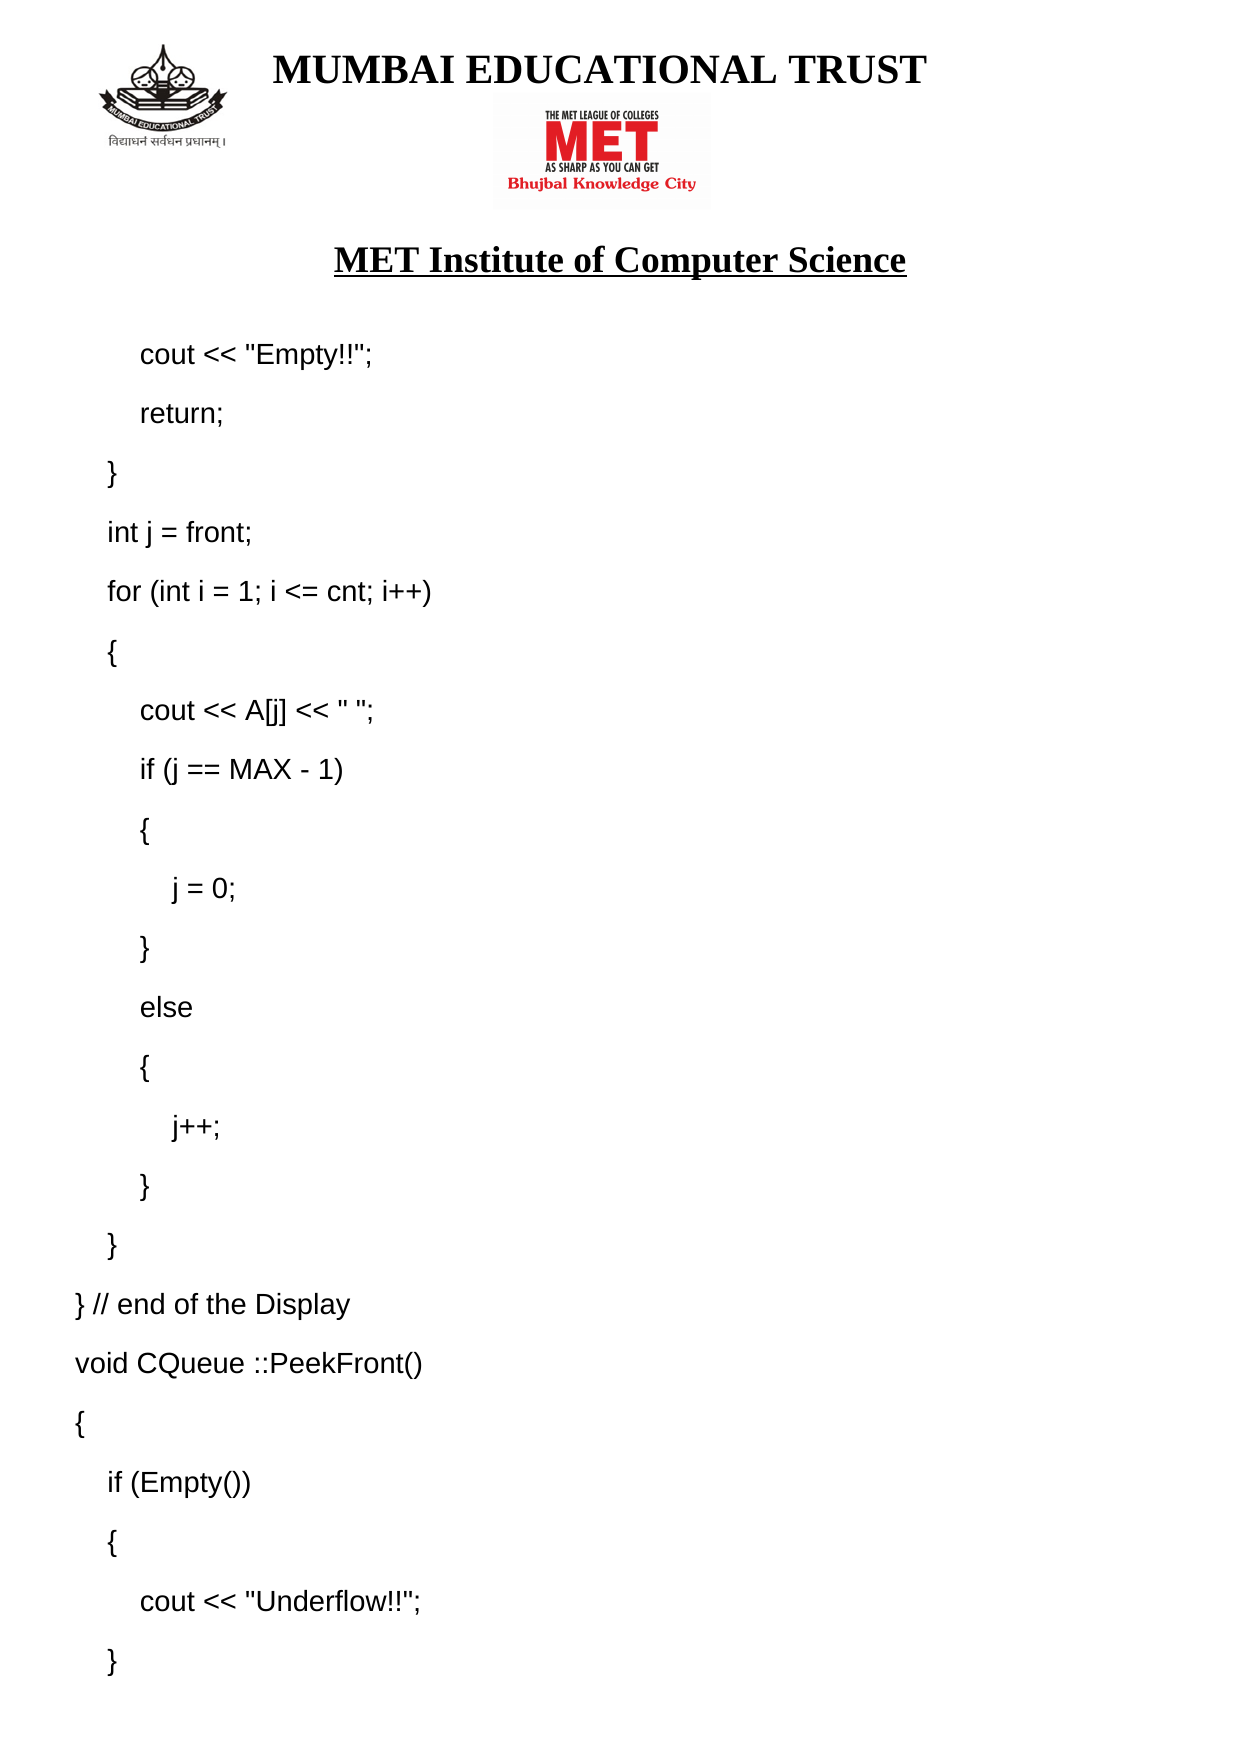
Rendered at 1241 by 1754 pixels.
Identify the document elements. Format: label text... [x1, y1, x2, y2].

text { [75, 812, 1165, 845]
text } [75, 455, 1165, 489]
text cout << "Underflow!!"; [75, 1583, 1165, 1617]
text j++; [75, 1108, 1165, 1142]
text for (int i = 1; i <= cnt; i++) [75, 574, 1165, 608]
text else [75, 990, 1165, 1023]
text if (j == MAX - 1) [75, 752, 1165, 786]
text int j = front; [75, 515, 1165, 548]
picture [492, 92, 712, 210]
text } // end of the Display [75, 1287, 1165, 1320]
text { [75, 633, 1165, 667]
text } [75, 1643, 1165, 1676]
text } [75, 930, 1165, 964]
text { [75, 1524, 1165, 1558]
text j = 0; [75, 871, 1165, 904]
text if (Empty()) [75, 1465, 1165, 1498]
text cout << A[j] << " "; [75, 693, 1165, 726]
text cout << "Empty!!"; [75, 337, 1165, 370]
text return; [75, 396, 1165, 429]
text { [75, 1049, 1165, 1083]
text void CQueue ::PeekFront() [75, 1346, 1165, 1379]
text } [75, 1168, 1165, 1201]
text } [75, 1227, 1165, 1261]
picture [98, 44, 228, 148]
text { [75, 1405, 1165, 1439]
